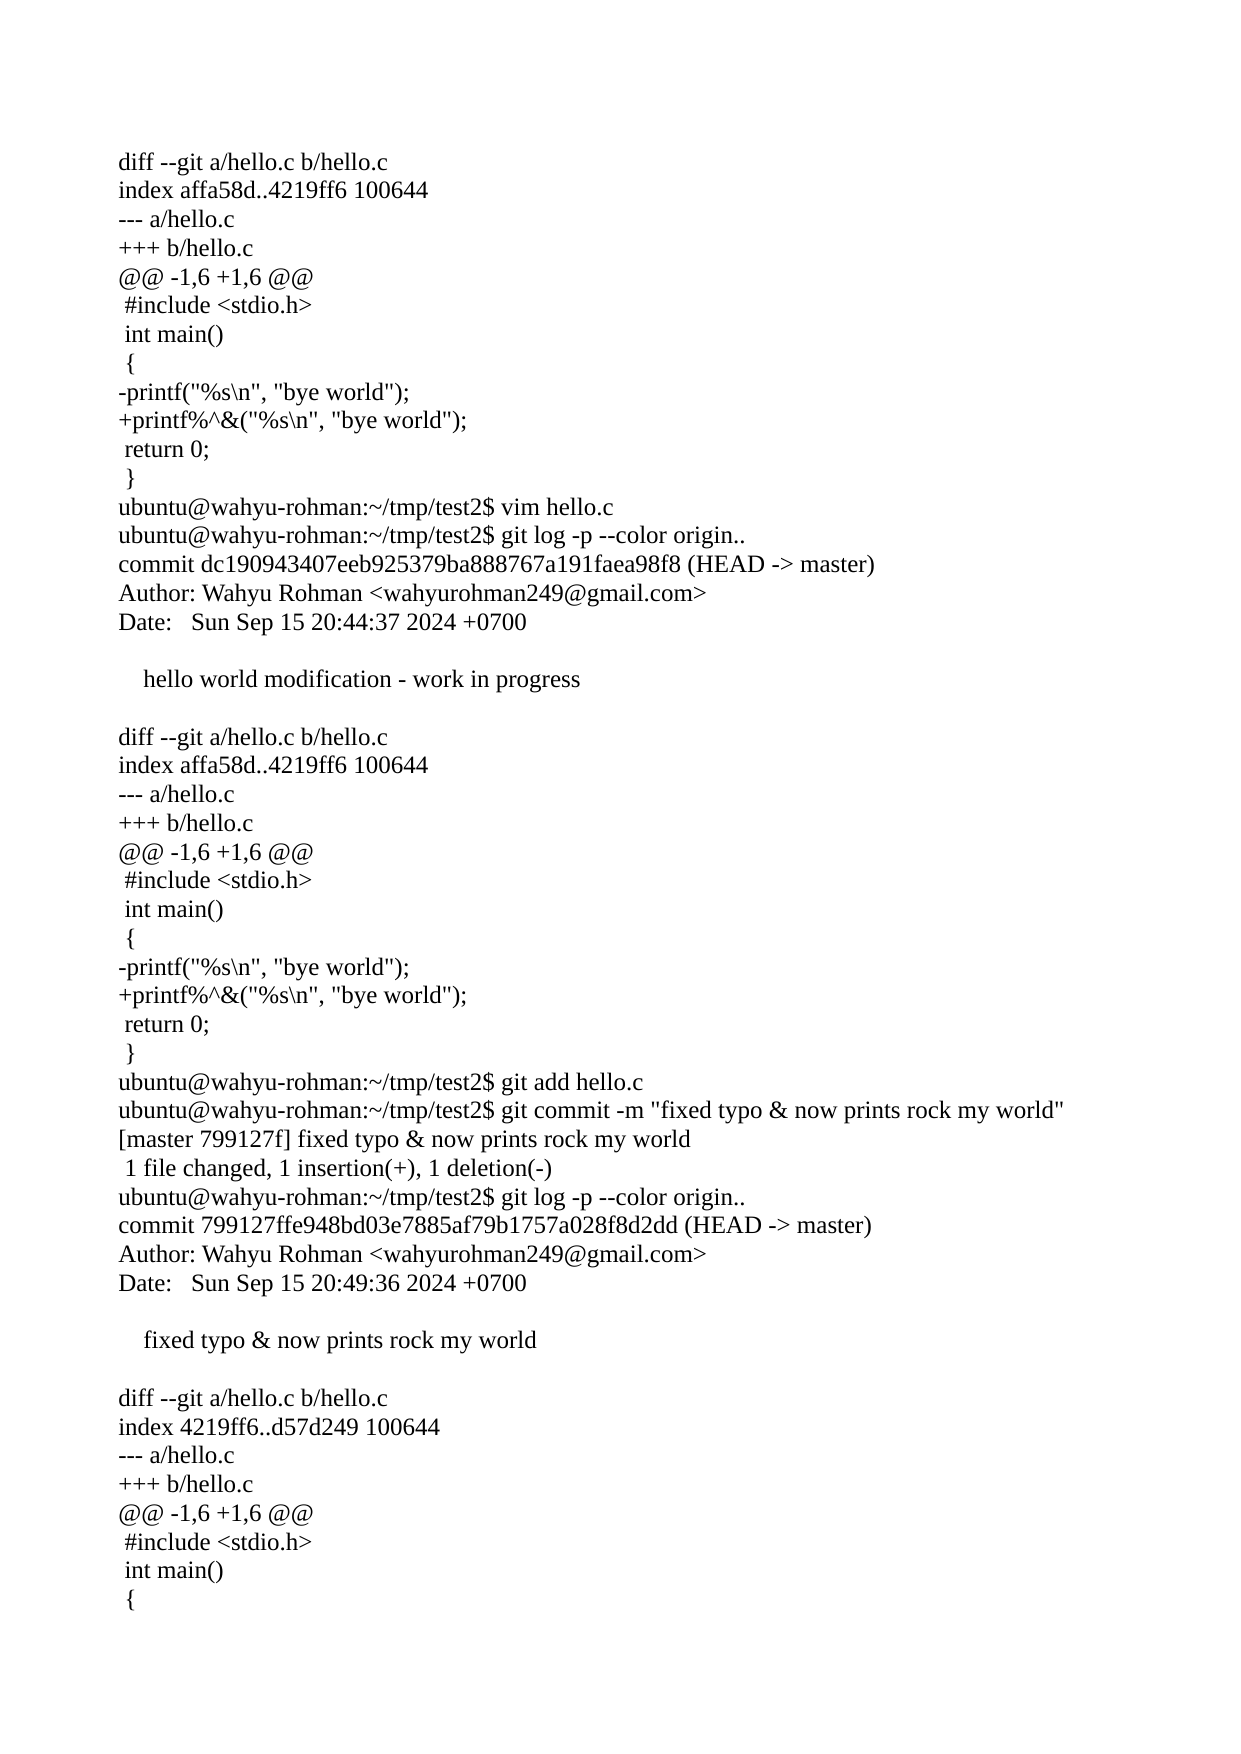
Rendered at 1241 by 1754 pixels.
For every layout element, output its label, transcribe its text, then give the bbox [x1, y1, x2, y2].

text ubuntu@wahyu-rohman:~/tmp/test2$ git log -p --color origin.. [118, 1182, 1122, 1211]
text ubuntu@wahyu-rohman:~/tmp/test2$ vim hello.c [118, 492, 1122, 521]
text index affa58d..4219ff6 100644 [118, 751, 1122, 779]
text --- a/hello.c [118, 779, 1122, 808]
text ubuntu@wahyu-rohman:~/tmp/test2$ git commit -m "fixed typo & now prints rock my world" [118, 1096, 1122, 1124]
text @@ -1,6 +1,6 @@ [118, 1498, 1122, 1527]
text index affa58d..4219ff6 100644 [118, 176, 1122, 204]
text commit dc190943407eeb925379ba888767a191faea98f8 (HEAD -> master) [118, 549, 1122, 578]
text +printf%^&("%s\n", "bye world"); [118, 406, 1122, 434]
text hello world modification - work in progress [118, 664, 1122, 693]
text @@ -1,6 +1,6 @@ [118, 262, 1122, 291]
text #include <stdio.h> [118, 1527, 1122, 1556]
text commit 799127ffe948bd03e7885af79b1757a028f8d2dd (HEAD -> master) [118, 1211, 1122, 1239]
text Date: Sun Sep 15 20:44:37 2024 +0700 [118, 607, 1122, 636]
text -printf("%s\n", "bye world"); [118, 952, 1122, 981]
text } [118, 463, 1122, 492]
text Author: Wahyu Rohman <wahyurohman249@gmail.com> [118, 578, 1122, 607]
text int main() [118, 894, 1122, 923]
text #include <stdio.h> [118, 291, 1122, 319]
text int main() [118, 319, 1122, 348]
text --- a/hello.c [118, 1441, 1122, 1469]
text +++ b/hello.c [118, 808, 1122, 837]
text diff --git a/hello.c b/hello.c [118, 147, 1122, 176]
text Author: Wahyu Rohman <wahyurohman249@gmail.com> [118, 1239, 1122, 1268]
text } [118, 1038, 1122, 1067]
text #include <stdio.h> [118, 866, 1122, 894]
text Date: Sun Sep 15 20:49:36 2024 +0700 [118, 1268, 1122, 1297]
text return 0; [118, 434, 1122, 463]
text { [118, 348, 1122, 377]
text 1 file changed, 1 insertion(+), 1 deletion(-) [118, 1153, 1122, 1182]
text [master 799127f] fixed typo & now prints rock my world [118, 1124, 1122, 1153]
text index 4219ff6..d57d249 100644 [118, 1412, 1122, 1441]
text { [118, 1584, 1122, 1613]
text +++ b/hello.c [118, 1469, 1122, 1498]
text +++ b/hello.c [118, 233, 1122, 262]
text fixed typo & now prints rock my world [118, 1326, 1122, 1354]
text --- a/hello.c [118, 204, 1122, 233]
text return 0; [118, 1009, 1122, 1038]
text { [118, 923, 1122, 952]
text -printf("%s\n", "bye world"); [118, 377, 1122, 406]
text ubuntu@wahyu-rohman:~/tmp/test2$ git add hello.c [118, 1067, 1122, 1096]
text diff --git a/hello.c b/hello.c [118, 722, 1122, 751]
text int main() [118, 1556, 1122, 1584]
text @@ -1,6 +1,6 @@ [118, 837, 1122, 866]
text +printf%^&("%s\n", "bye world"); [118, 981, 1122, 1009]
text ubuntu@wahyu-rohman:~/tmp/test2$ git log -p --color origin.. [118, 521, 1122, 549]
text diff --git a/hello.c b/hello.c [118, 1383, 1122, 1412]
